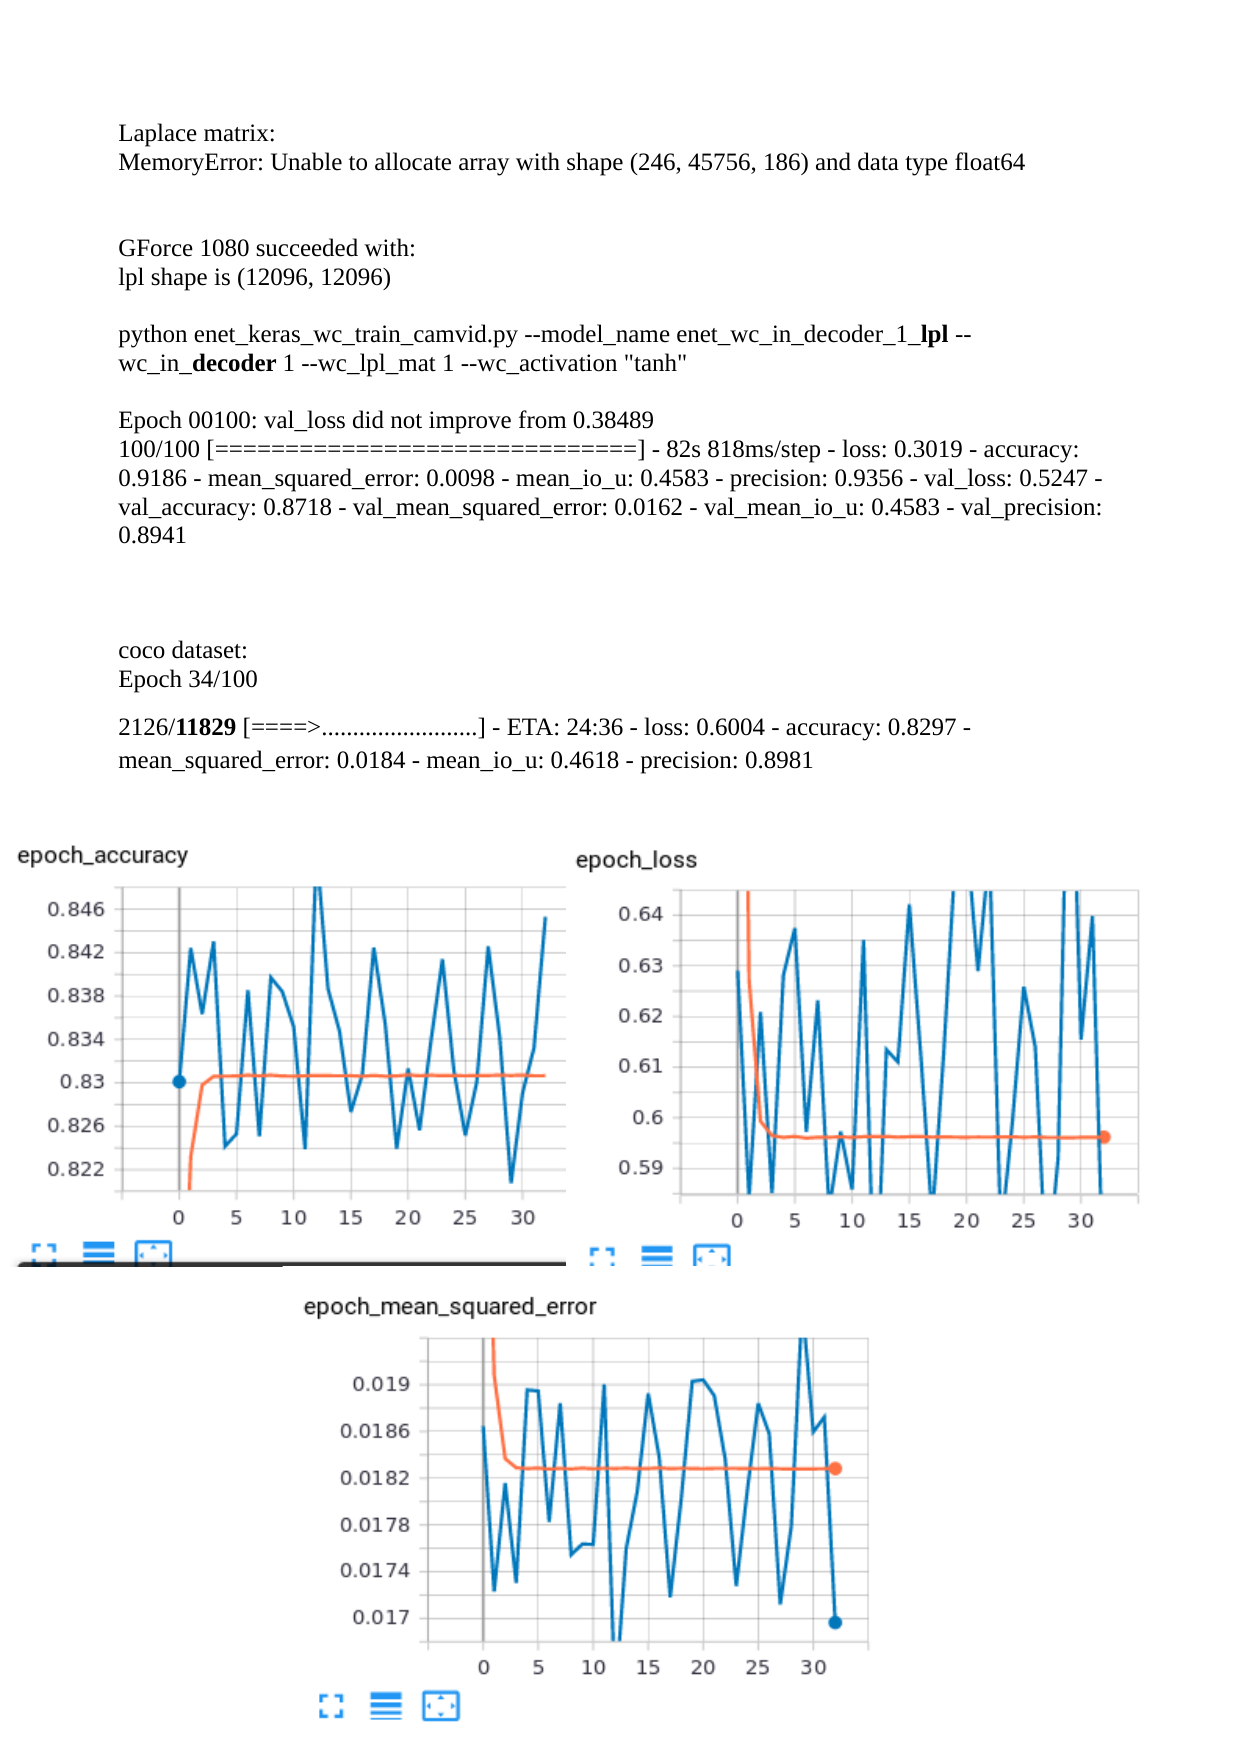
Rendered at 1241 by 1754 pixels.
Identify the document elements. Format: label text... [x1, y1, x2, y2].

text 100/100 [==============================] - 82s 818ms/step - loss: 0.3019 - accuracy: 0.9186 - mean_squared_error: 0.0098 - mean_io_u: 0.4583 - precision: 0.9356 - val_loss: 0.5247 - val_accuracy: 0.8718 - val_mean_squared_error: 0.0162 - val_mean_io_u: 0.4583 - val_precision: 0.8941 [118, 434, 1122, 549]
text lpl shape is (12096, 12096) [118, 262, 1122, 291]
text MemoryError: Unable to allocate array with shape (246, 45756, 186) and data type float64 [118, 147, 1122, 176]
text Laplace matrix: [118, 118, 1122, 147]
text python enet_keras_wc_train_camvid.py --model_name enet_wc_in_decoder_1_lpl --wc_in_decoder 1 --wc_lpl_mat 1 --wc_activation "tanh" [118, 319, 1122, 377]
text 2126/11829 [====>.........................] - ETA: 24:36 - loss: 0.6004 - accuracy: 0.8297 - mean_squared_error: 0.0184 - mean_io_u: 0.4618 - precision: 0.8981 [118, 712, 1122, 774]
picture [5, 835, 1199, 1723]
text Epoch 00100: val_loss did not improve from 0.38489 [118, 406, 1122, 434]
text GForce 1080 succeeded with: [118, 233, 1122, 262]
text Epoch 34/100 [118, 664, 1122, 693]
text coco dataset: [118, 636, 1122, 664]
